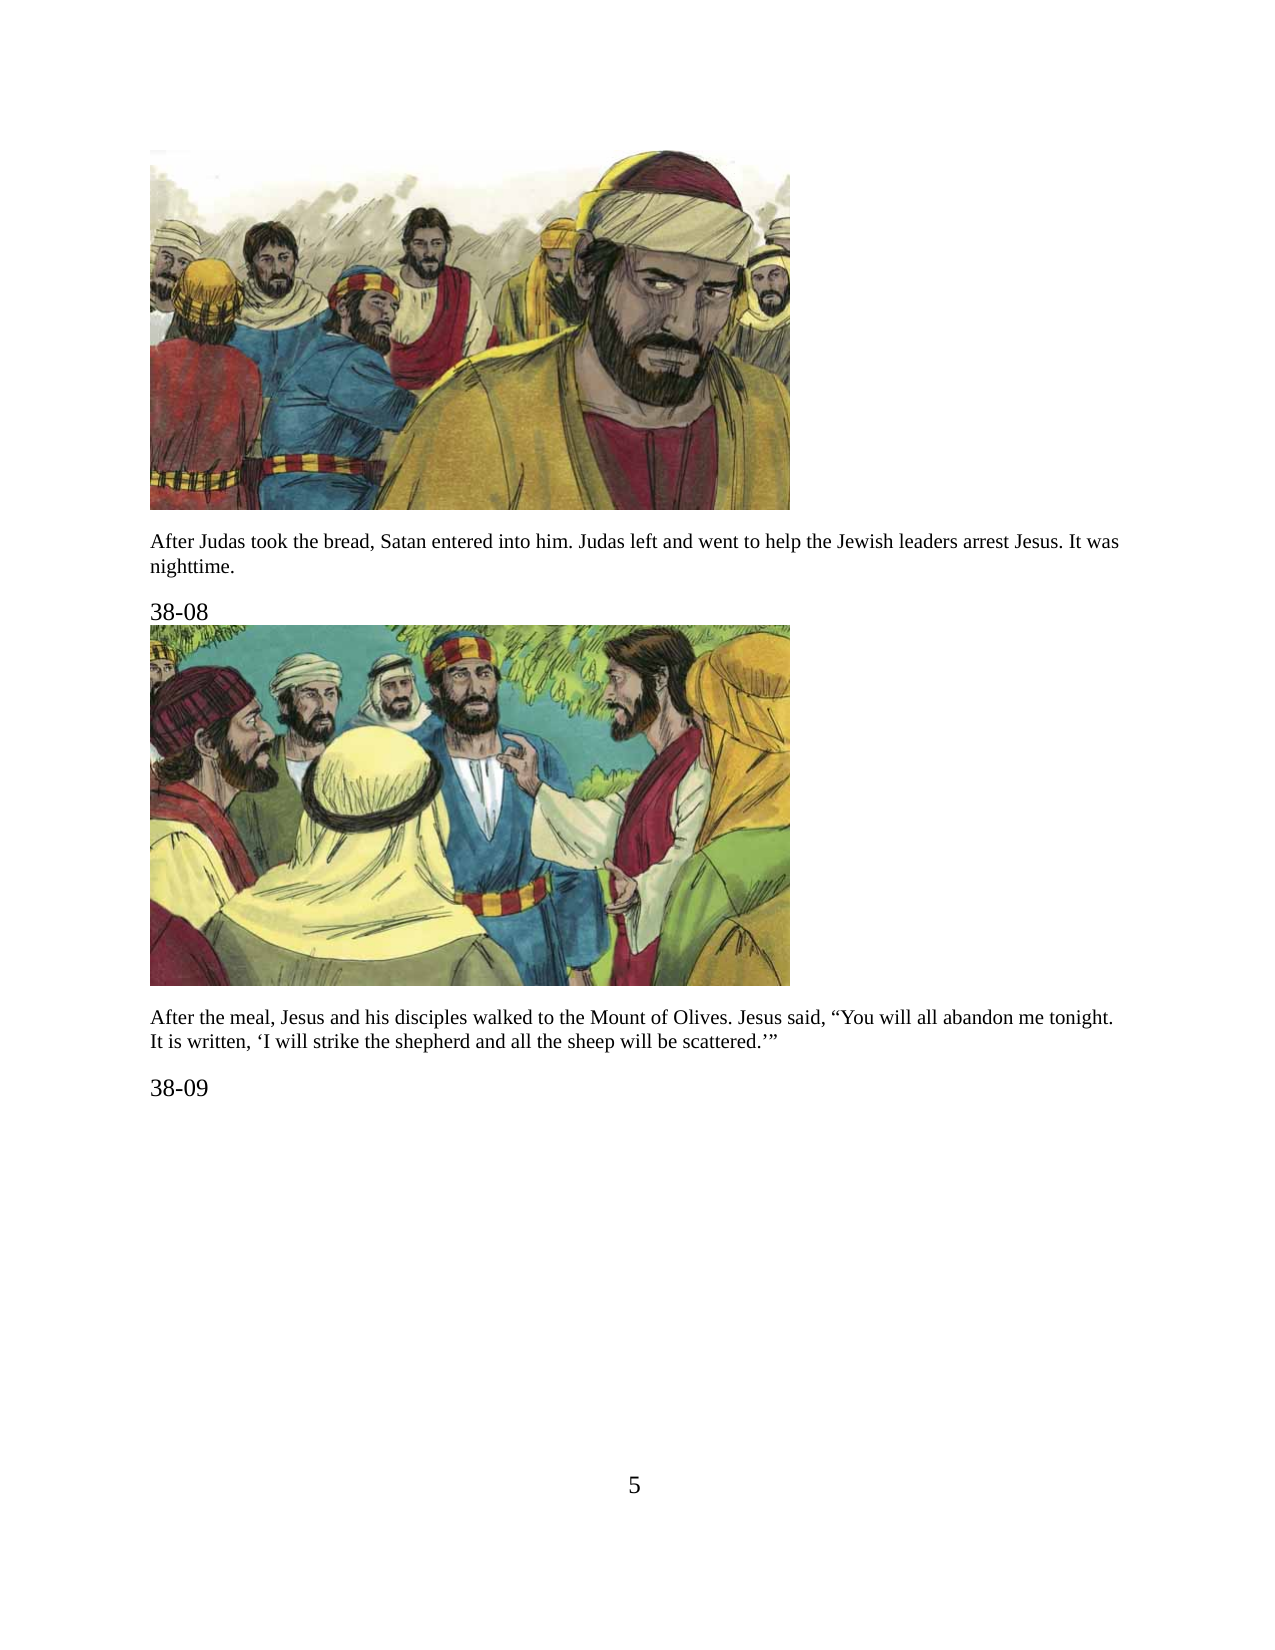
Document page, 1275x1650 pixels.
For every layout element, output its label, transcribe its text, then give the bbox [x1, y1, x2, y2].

text After the meal, Jesus and his disciples walked to the Mount of Olives. Jesus said, “You will all abandon me tonight. It is written, ‘I will strike the shepherd and all the sheep will be scattered.’” [150, 1005, 1125, 1053]
picture [150, 625, 790, 986]
picture [150, 150, 790, 510]
subtitle 38-09 [150, 1073, 1125, 1102]
text After Judas took the bread, Satan entered into him. Judas left and went to help the Jewish leaders arrest Jesus. It was nighttime. [150, 529, 1125, 578]
subtitle 38-08 [150, 597, 1125, 626]
